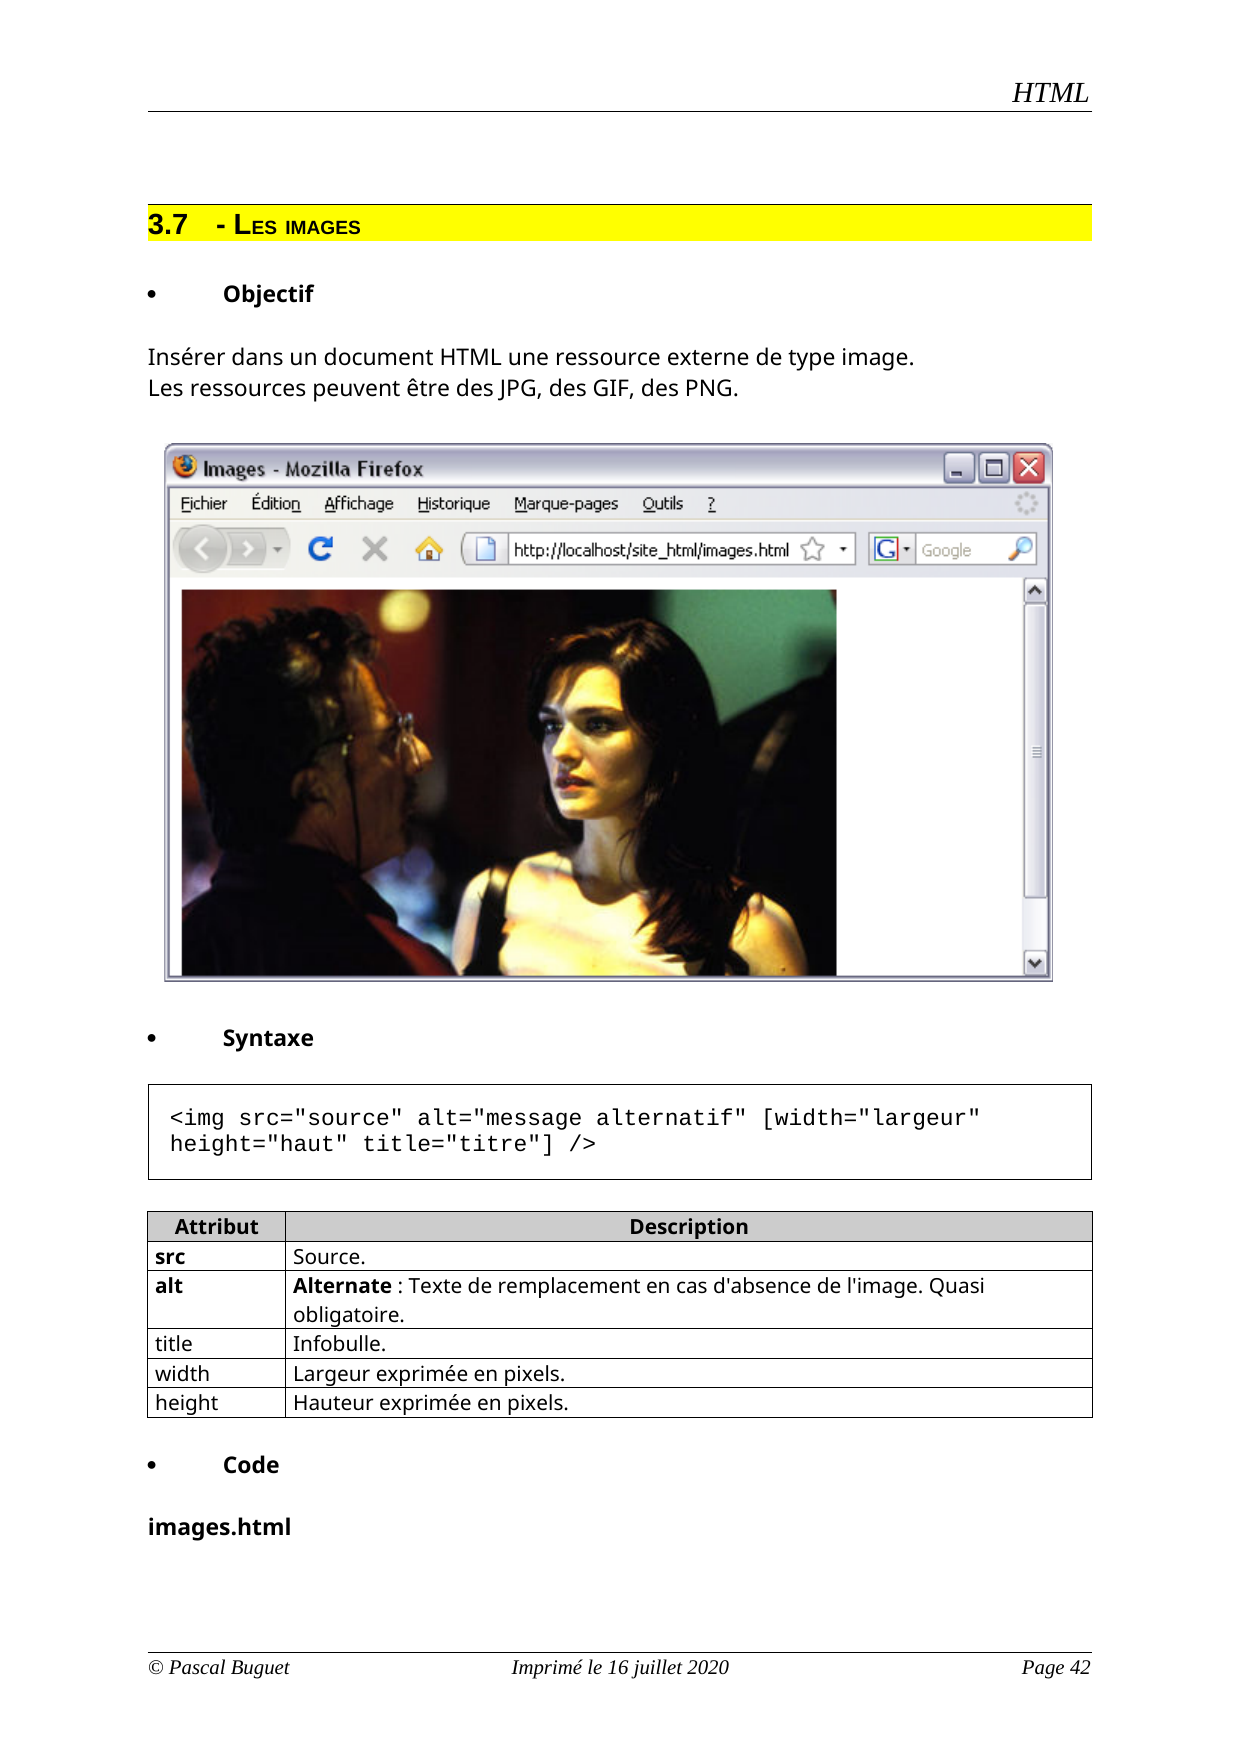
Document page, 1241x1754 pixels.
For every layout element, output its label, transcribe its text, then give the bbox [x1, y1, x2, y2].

table_header Attribut [148, 1212, 285, 1241]
text Insérer dans un document HTML une ressource externe de type image. [148, 341, 1092, 372]
list Code [148, 1449, 1092, 1480]
table_cell Hauteur exprimée en pixels. [286, 1388, 1092, 1417]
table_cell Largeur exprimée en pixels. [286, 1359, 1092, 1387]
list Objectif [148, 278, 1092, 309]
text <img src="source" alt="message alternatif" [width="largeur" height="haut" title="titre"] /> [149, 1085, 1091, 1179]
table_header Description [286, 1212, 1092, 1241]
table_cell height [148, 1388, 285, 1417]
text images.html [148, 1511, 1092, 1543]
table_cell width [148, 1359, 285, 1387]
text Les ressources peuvent être des JPG, des GIF, des PNG. [148, 372, 1092, 403]
table_cell title [148, 1329, 285, 1358]
picture [164, 443, 1053, 982]
list Syntaxe [148, 1022, 1092, 1053]
table_cell src [148, 1242, 285, 1270]
table_cell Source. [286, 1242, 1092, 1270]
subtitle - Les images [148, 205, 1092, 241]
table_cell Alternate : Texte de remplacement en cas d'absence de l'image. Quasi obligatoire. [286, 1271, 1092, 1328]
table_cell alt [148, 1271, 285, 1328]
table_cell Infobulle. [286, 1329, 1092, 1358]
